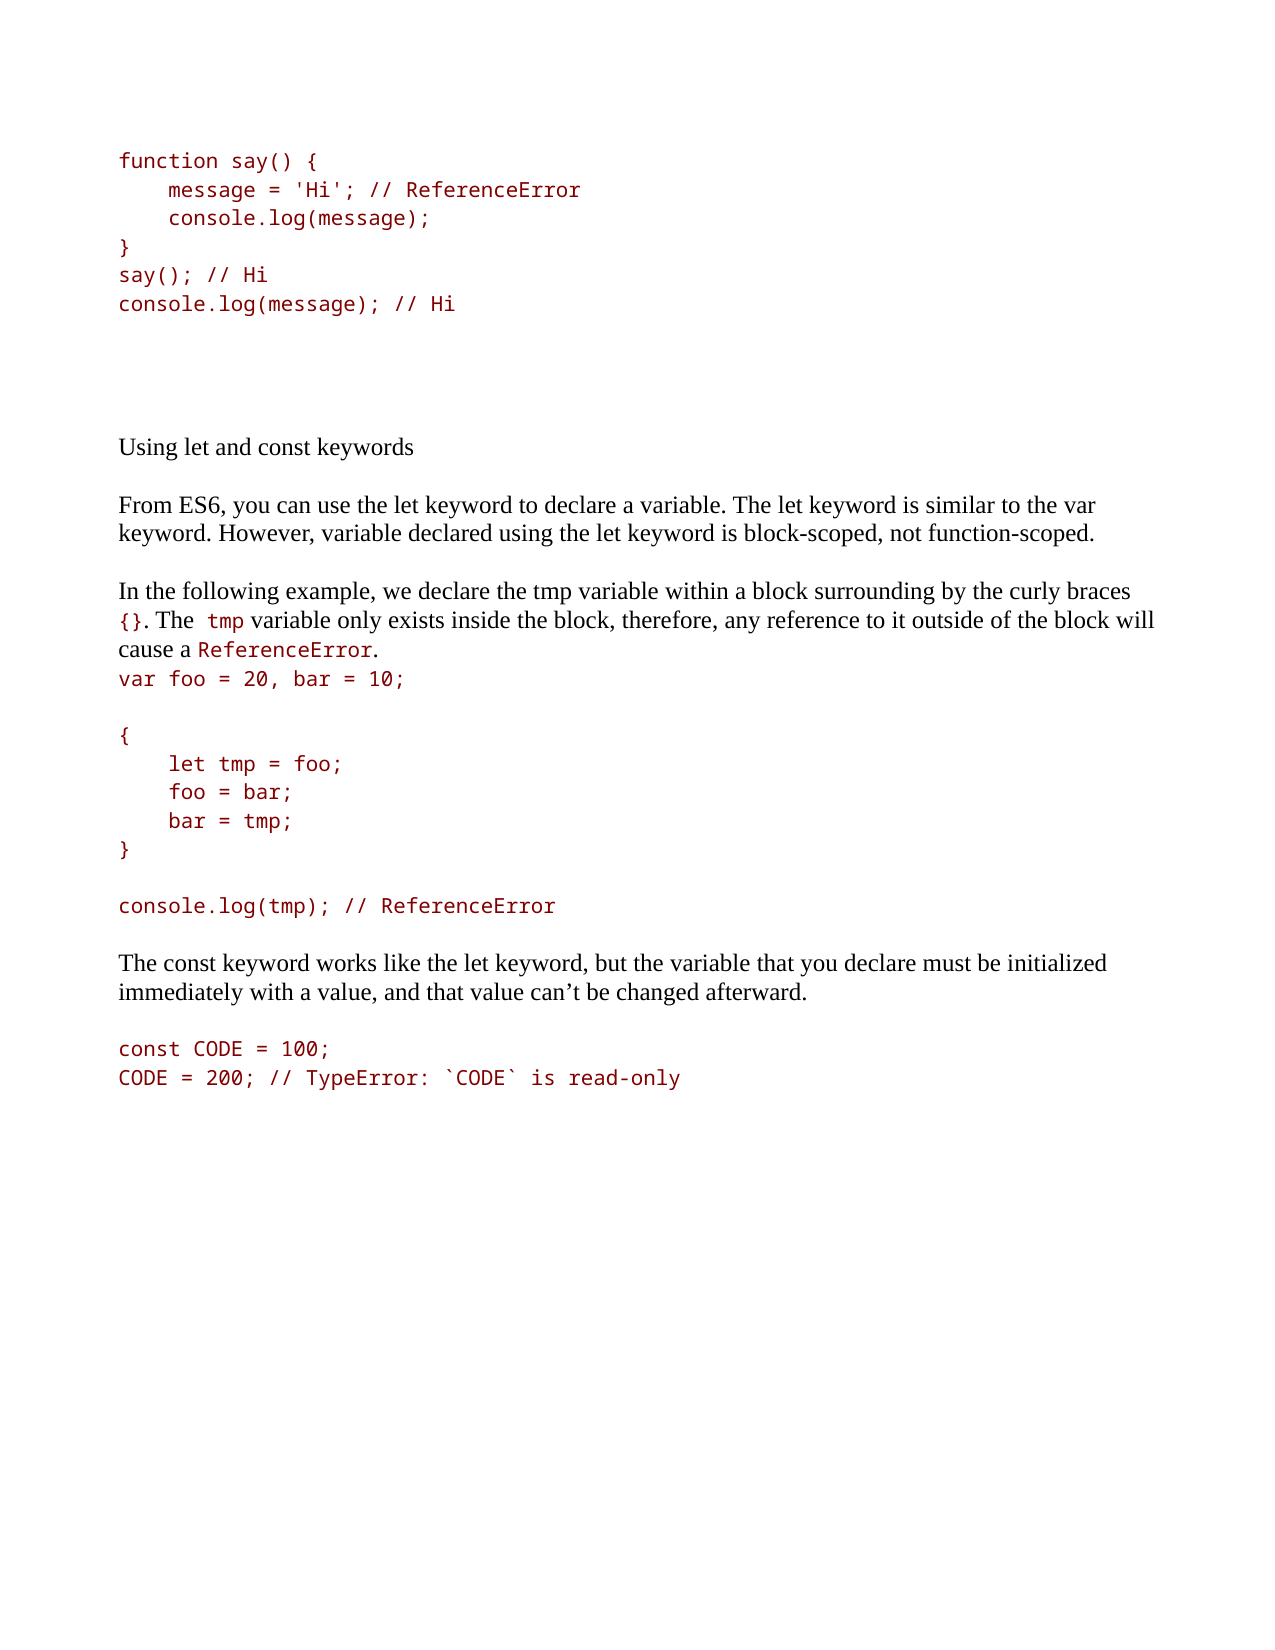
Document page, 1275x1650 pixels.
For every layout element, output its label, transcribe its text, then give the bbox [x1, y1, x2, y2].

text console.log(tmp); // ReferenceError [118, 891, 1157, 919]
text console.log(message); [118, 203, 1157, 232]
text foo = bar; [118, 777, 1157, 806]
text In the following example, we declare the tmp variable within a block surrounding by the curly braces {}. The tmp variable only exists inside the block, therefore, any reference to it outside of the block will cause a ReferenceError. [118, 576, 1157, 664]
text { [118, 721, 1157, 749]
text console.log(message); // Hi [118, 289, 1157, 317]
text } [118, 834, 1157, 863]
text CODE = 200; // TypeError: `CODE` is read-only [118, 1063, 1157, 1091]
text let tmp = foo; [118, 749, 1157, 777]
text say(); // Hi [118, 260, 1157, 289]
text } [118, 232, 1157, 260]
text var foo = 20, bar = 10; [118, 664, 1157, 692]
text const CODE = 100; [118, 1034, 1157, 1063]
text Using let and const keywords [118, 432, 1157, 461]
text bar = tmp; [118, 806, 1157, 834]
text function say() { [118, 147, 1157, 175]
text From ES6, you can use the let keyword to declare a variable. The let keyword is similar to the var keyword. However, variable declared using the let keyword is block-scoped, not function-scoped. [118, 490, 1157, 547]
text message = 'Hi'; // ReferenceError [118, 175, 1157, 203]
text The const keyword works like the let keyword, but the variable that you declare must be initialized immediately with a value, and that value can’t be changed afterward. [118, 948, 1157, 1006]
